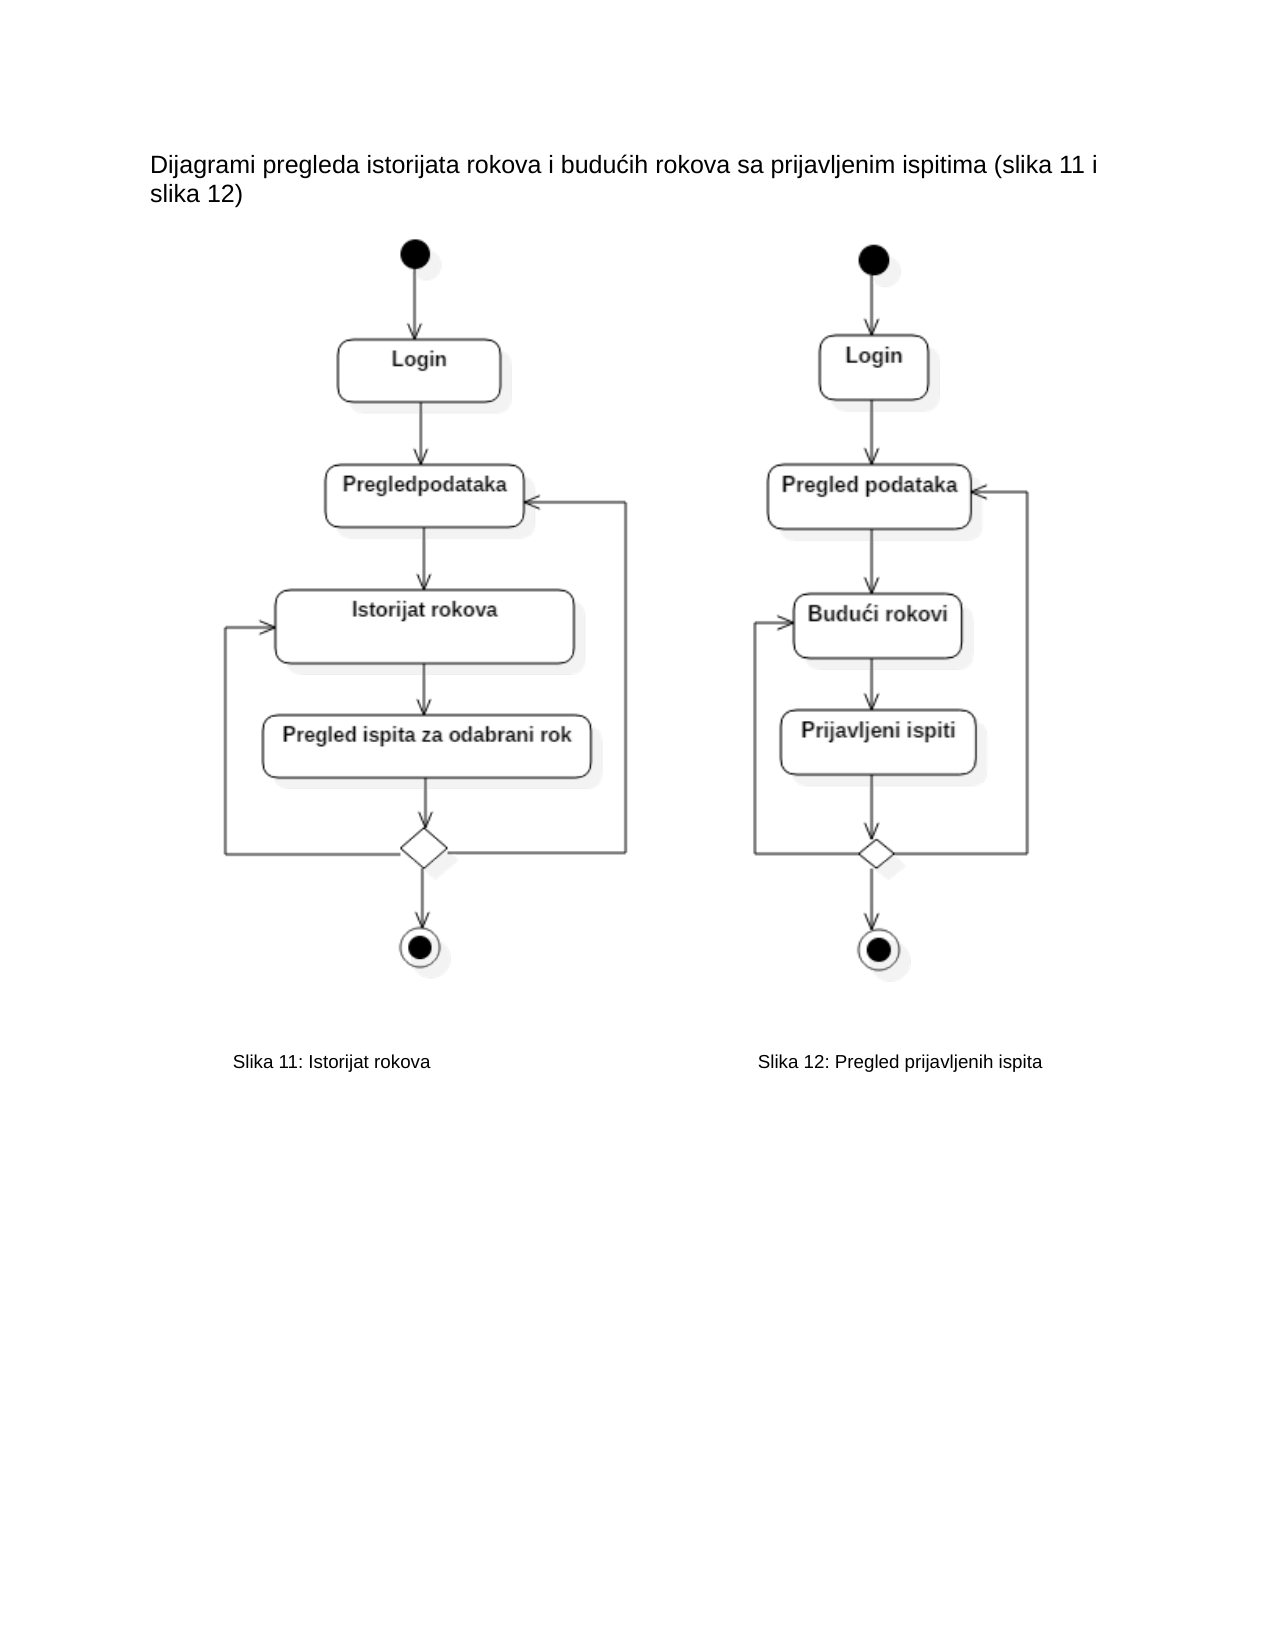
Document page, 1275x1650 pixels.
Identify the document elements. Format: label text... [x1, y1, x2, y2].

picture [739, 229, 1093, 1035]
text Dijagrami pregleda istorijata rokova i budućih rokova sa prijavljenim ispitima (slika 11 i slika 12) [150, 150, 1125, 207]
picture [210, 224, 690, 1030]
text Slika 11: Istorijat rokova Slika 12: Pregled prijavljenih ispita [150, 1051, 1125, 1072]
